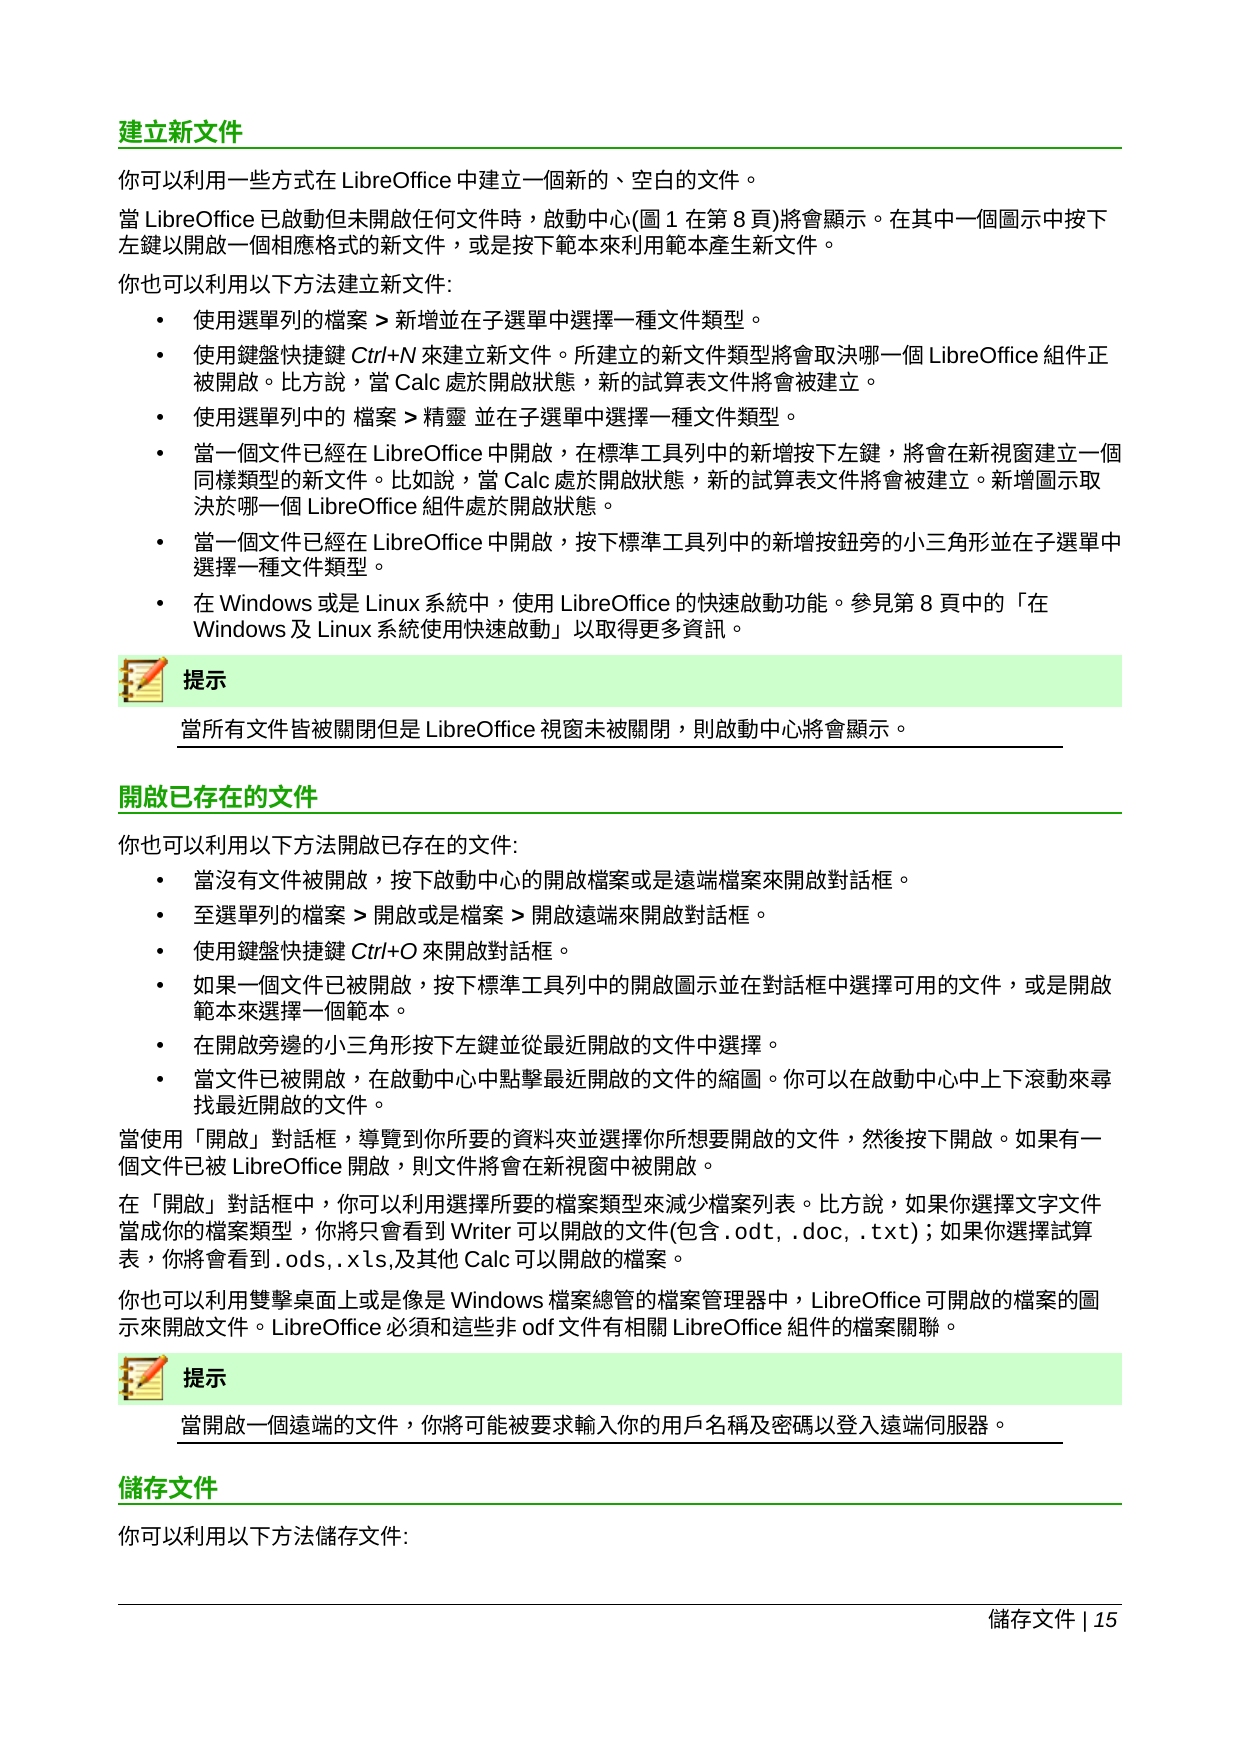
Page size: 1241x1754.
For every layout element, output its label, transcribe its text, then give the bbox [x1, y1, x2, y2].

list 使用選單列中的 檔案 > 精靈 並在子選單中選擇一種文件類型。 [156, 404, 1122, 431]
list 至選單列的檔案 > 開啟或是檔案 > 開啟遠端來開啟對話框。 [156, 902, 1122, 929]
subtitle 建立新文件 [118, 118, 1122, 147]
text 你也可以利用以下方法開啟已存在的文件: [118, 832, 1122, 859]
list 使用鍵盤快捷鍵Ctrl+O來開啟對話框。 [156, 938, 1122, 964]
list 當一個文件已經在LibreOffice中開啟，在標準工具列中的新增按下左鍵，將會在新視窗建立一個同樣類型的新文件。比如說，當Calc處於開啟狀態，新的試算表文件將會被建立。新增圖示取決於哪一個LibreOffice組件處於開啟狀態。 [156, 440, 1122, 520]
list 當一個文件已經在LibreOffice中開啟，按下標準工具列中的新增按鈕旁的小三角形並在子選單中選擇一種文件類型。 [156, 529, 1122, 581]
list 在Windows或是Linux系統中，使用LibreOffice的快速啟動功能。參見第8 頁中的「在Windows及Linux系統使用快速啟動」以取得更多資訊。 [156, 590, 1122, 643]
list 使用選單列的檔案 > 新增並在子選單中選擇一種文件類型。 [156, 307, 1122, 333]
list 當沒有文件被開啟，按下啟動中心的開啟檔案或是遠端檔案來開啟對話框。 [156, 868, 1122, 893]
list 如果一個文件已被開啟，按下標準工具列中的開啟圖示並在對話框中選擇可用的文件，或是開啟範本來選擇一個範本。 [156, 973, 1122, 1024]
text 你可以利用一些方式在LibreOffice中建立一個新的、空白的文件。 [118, 167, 1122, 194]
subtitle 儲存文件 [118, 1474, 1122, 1503]
subtitle 提示 [118, 1353, 1122, 1405]
text 你也可以利用以下方法建立新文件: [118, 271, 1122, 298]
text 你可以利用以下方法儲存文件: [118, 1523, 1122, 1549]
text 當使用「開啟」對話框，導覽到你所要的資料夾並選擇你所想要開啟的文件，然後按下開啟。如果有一個文件已被LibreOffice開啟，則文件將會在新視窗中被開啟。 [118, 1127, 1122, 1179]
subtitle 開啟已存在的文件 [118, 783, 1122, 812]
picture [119, 655, 170, 706]
subtitle 提示 [118, 655, 1122, 707]
text 當所有文件皆被關閉但是LibreOffice視窗未被關閉，則啟動中心將會顯示。 [177, 713, 1063, 746]
list 使用鍵盤快捷鍵Ctrl+N來建立新文件。所建立的新文件類型將會取決哪一個LibreOffice組件正被開啟。比方說，當Calc處於開啟狀態，新的試算表文件將會被建立。 [156, 342, 1122, 396]
list 當文件已被開啟，在啟動中心中點擊最近開啟的文件的縮圖。你可以在啟動中心中上下滾動來尋找最近開啟的文件。 [156, 1067, 1122, 1118]
list 在開啟旁邊的小三角形按下左鍵並從最近開啟的文件中選擇。 [156, 1033, 1122, 1059]
text 在「開啟」對話框中，你可以利用選擇所要的檔案類型來減少檔案列表。比方說，如果你選擇文字文件當成你的檔案類型，你將只會看到Writer可以開啟的文件(包含.odt, .doc, .txt)；如果你選擇試算表，你將會看到.ods,.xls,及其他Calc可以開啟的檔案。 [118, 1192, 1122, 1274]
picture [119, 1353, 170, 1404]
text 當開啟一個遠端的文件，你將可能被要求輸入你的用戶名稱及密碼以登入遠端伺服器。 [177, 1411, 1063, 1442]
text 你也可以利用雙擊桌面上或是像是Windows檔案總管的檔案管理器中，LibreOffice可開啟的檔案的圖示來開啟文件。LibreOffice必須和這些非odf文件有相關LibreOffice組件的檔案關聯。 [118, 1287, 1122, 1340]
text 當LibreOffice已啟動但未開啟任何文件時，啟動中心(圖1 在第7頁)將會顯示。在其中一個圖示中按下左鍵以開啟一個相應格式的新文件，或是按下範本來利用範本產生新文件。 [118, 206, 1122, 258]
